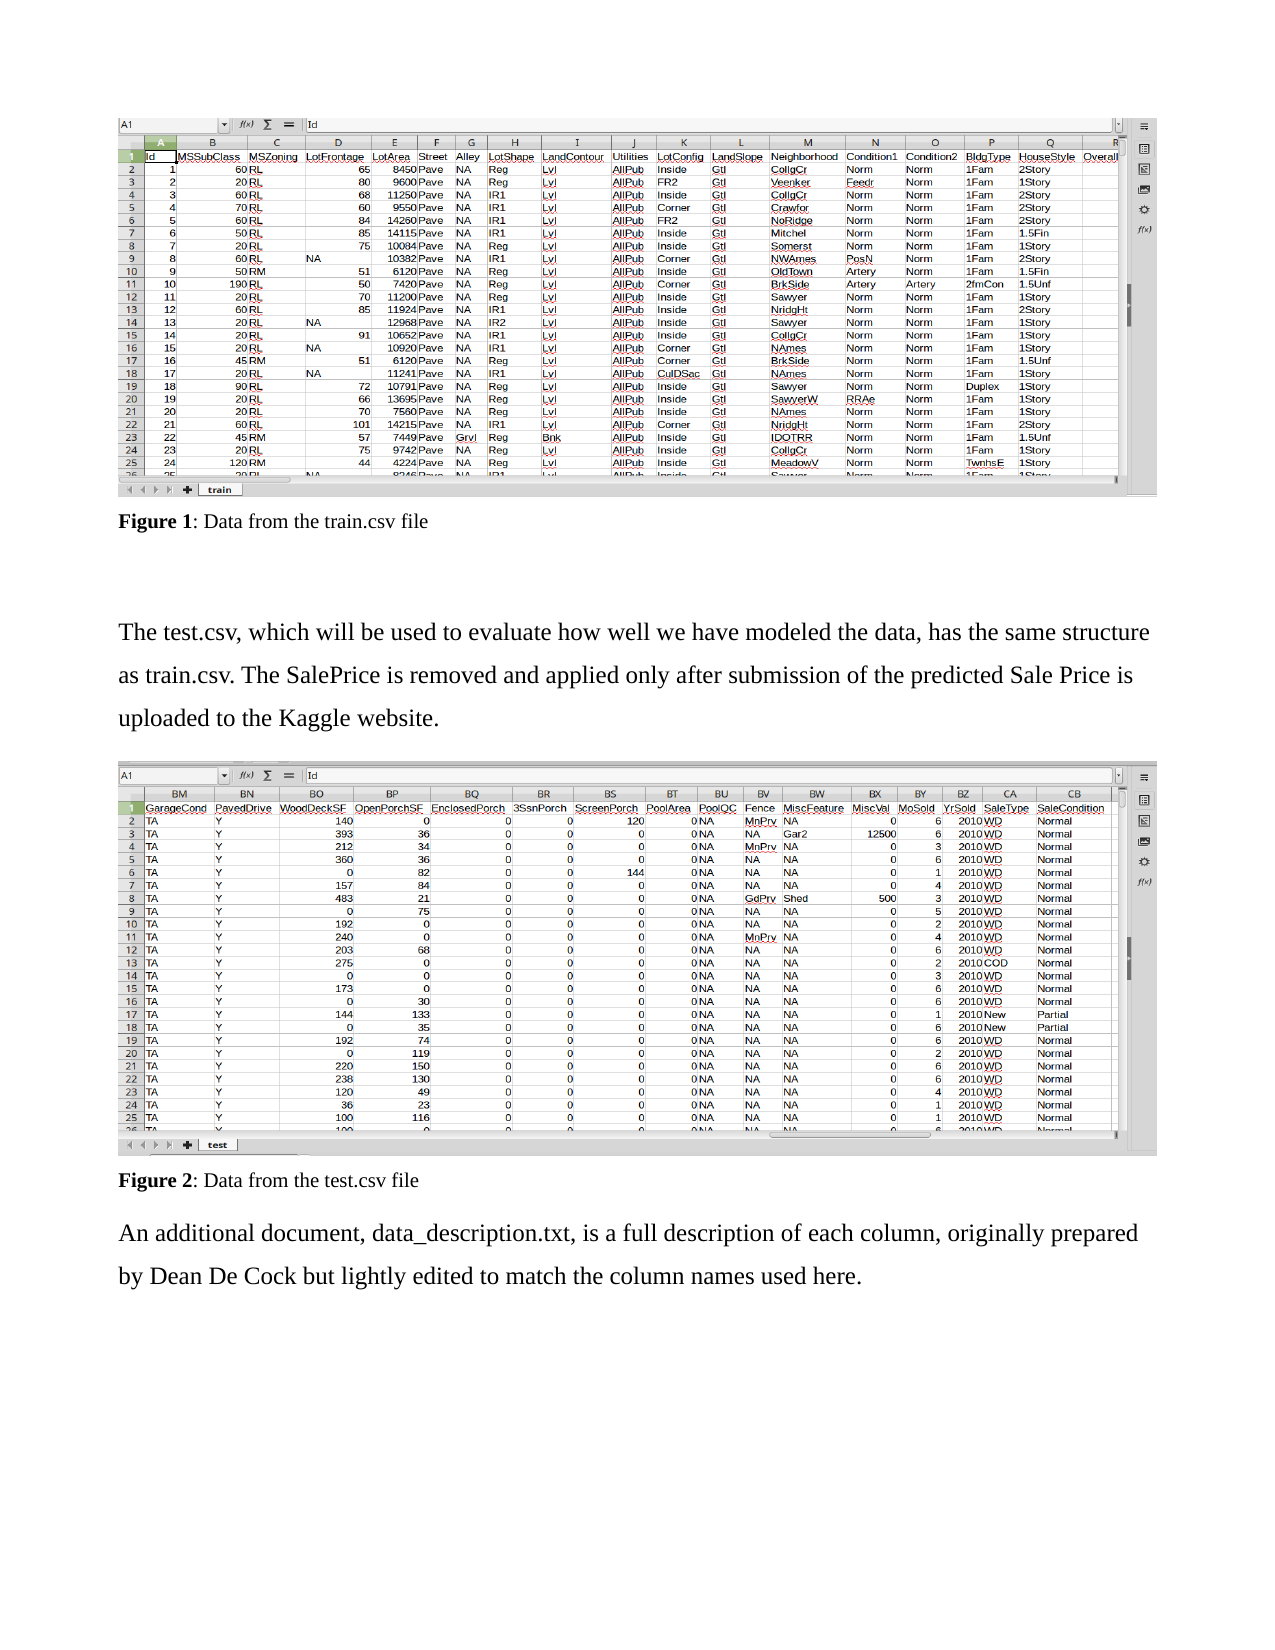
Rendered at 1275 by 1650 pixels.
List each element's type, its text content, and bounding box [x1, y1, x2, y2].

text An additional document, data_description.txt, is a full description of each column, originally prepared by Dean De Cock but lightly edited to match the column names used here. [118, 1218, 1157, 1290]
text The test.csv, which will be used to evaluate how well we have modeled the data, has the same structure as train.csv. The SalePrice is removed and applied only after submission of the predicted Sale Price is uploaded to the Kaggle website. [118, 617, 1157, 732]
text Figure 1: Data from the train.csv file [118, 497, 1157, 533]
text Figure 2: Data from the test.csv file [118, 1156, 1157, 1192]
picture [118, 761, 1157, 1156]
picture [118, 118, 1157, 497]
